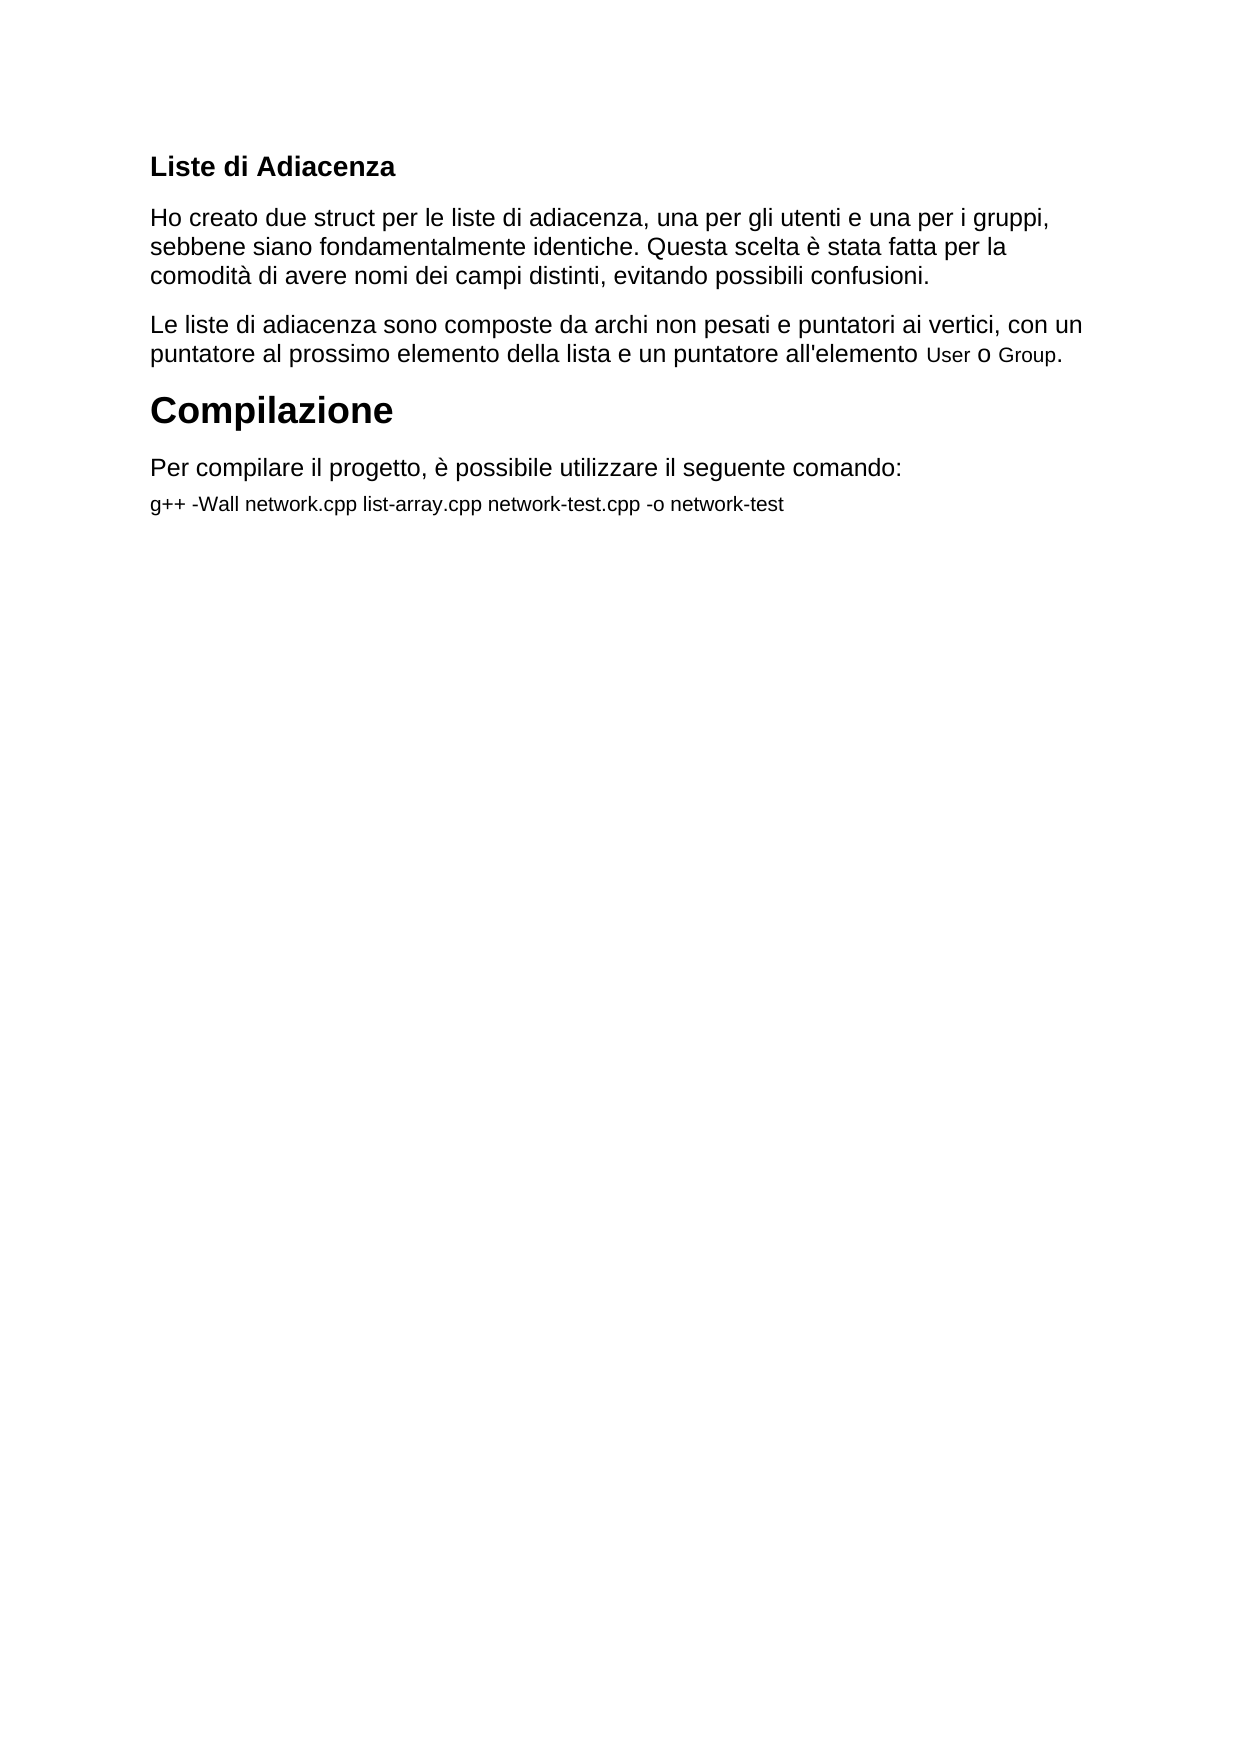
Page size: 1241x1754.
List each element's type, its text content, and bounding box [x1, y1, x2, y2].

text g++ -Wall network.cpp list-array.cpp network-test.cpp -o network-test [150, 492, 1090, 516]
text Le liste di adiacenza sono composte da archi non pesati e puntatori ai vertici, con un puntatore al prossimo elemento della lista e un puntatore all'elemento User o Group. [150, 310, 1090, 368]
subtitle Compilazione [150, 389, 1090, 432]
text Ho creato due struct per le liste di adiacenza, una per gli utenti e una per i gruppi, sebbene siano fondamentalmente identiche. Questa scelta è stata fatta per la comodità di avere nomi dei campi distinti, evitando possibili confusioni. [150, 203, 1090, 289]
text Per compilare il progetto, è possibile utilizzare il seguente comando: [150, 453, 1090, 481]
subtitle Liste di Adiacenza [150, 150, 1090, 182]
